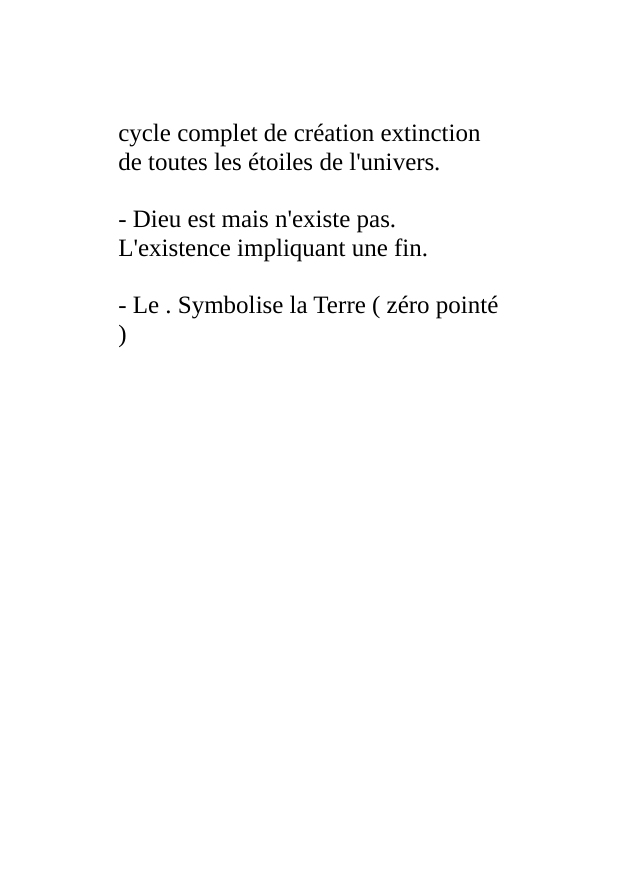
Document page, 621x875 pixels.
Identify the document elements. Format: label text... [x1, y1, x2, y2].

text - Le . Symbolise la Terre ( zéro pointé ) [118, 291, 502, 348]
text - Dieu est mais n'existe pas. [118, 204, 502, 233]
text L'existence impliquant une fin. [118, 233, 502, 262]
text cycle complet de création extinction de toutes les étoiles de l'univers. [118, 118, 502, 176]
